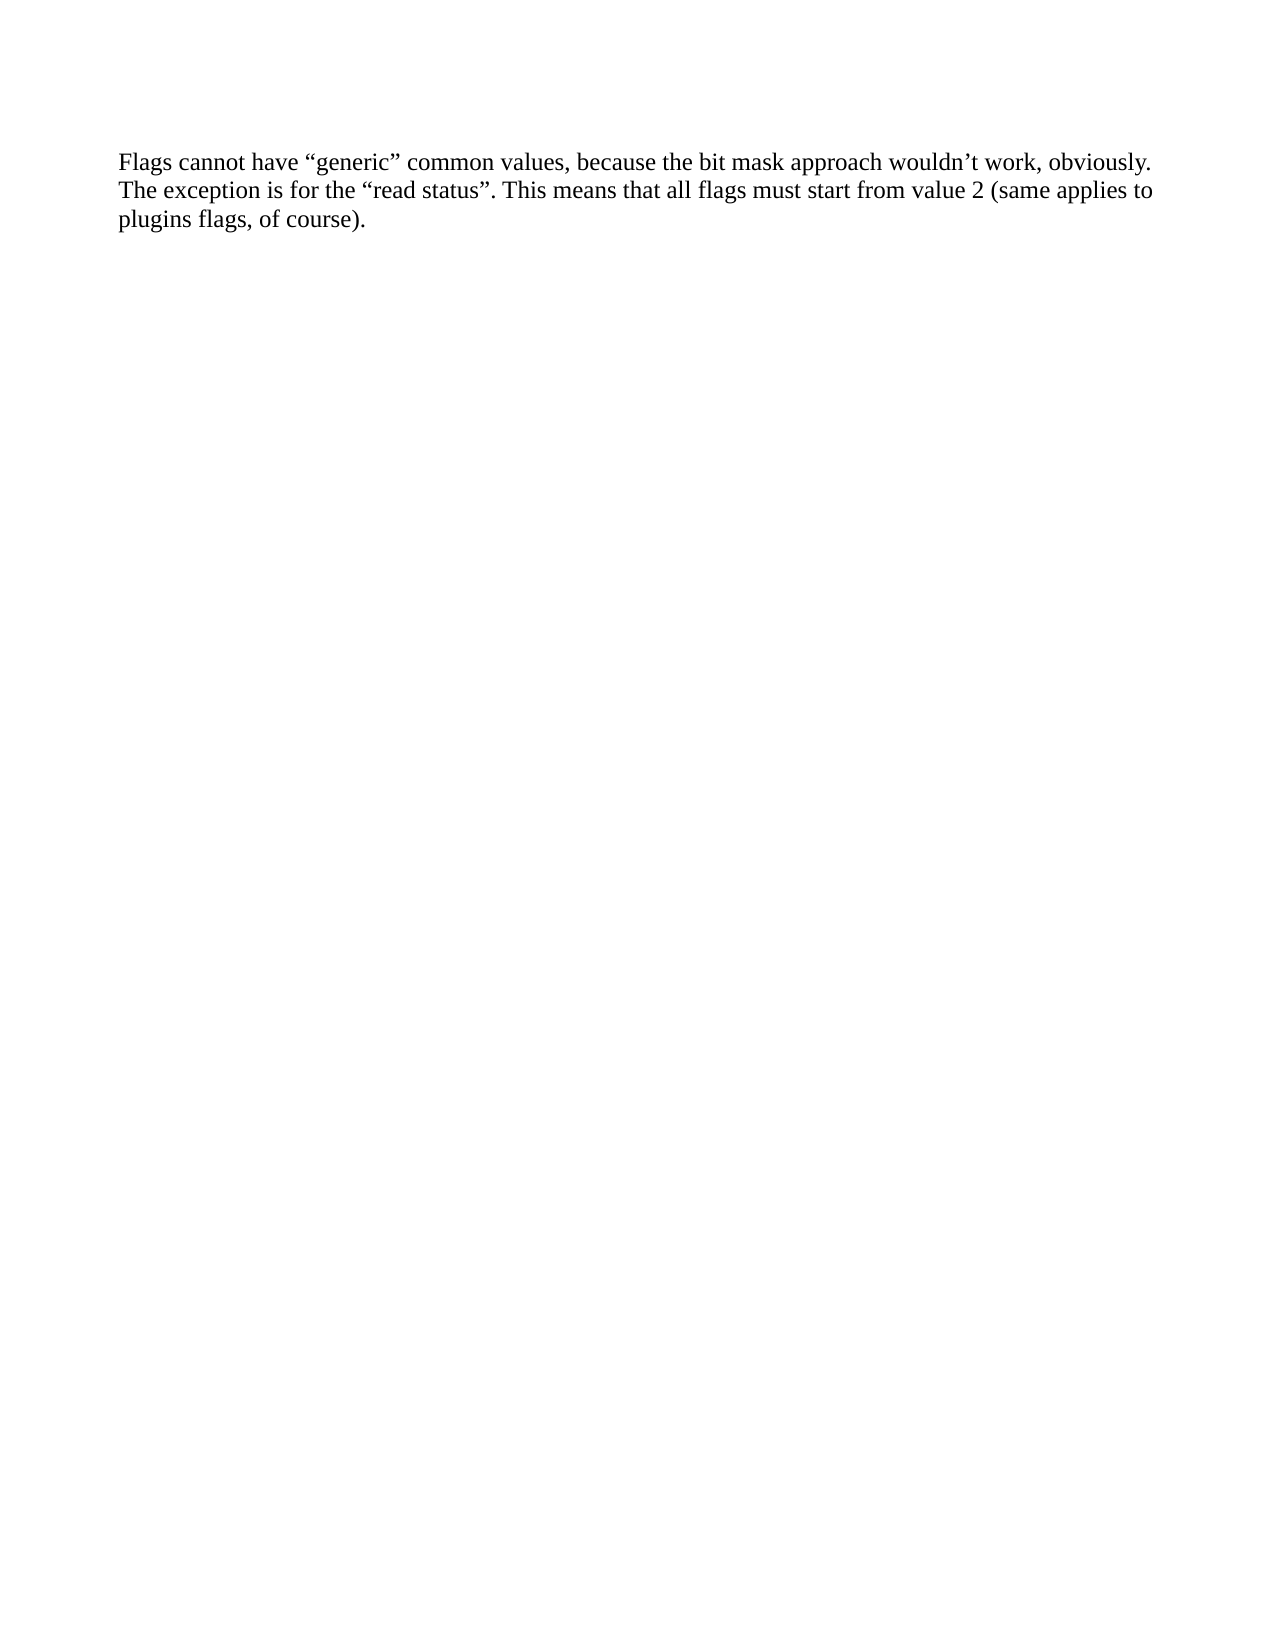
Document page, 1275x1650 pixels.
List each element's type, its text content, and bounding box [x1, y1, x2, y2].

text Flags cannot have “generic” common values, because the bit mask approach wouldn’t work, obviously. The exception is for the “read status”. This means that all flags must start from value 2 (same applies to plugins flags, of course). [118, 147, 1157, 233]
